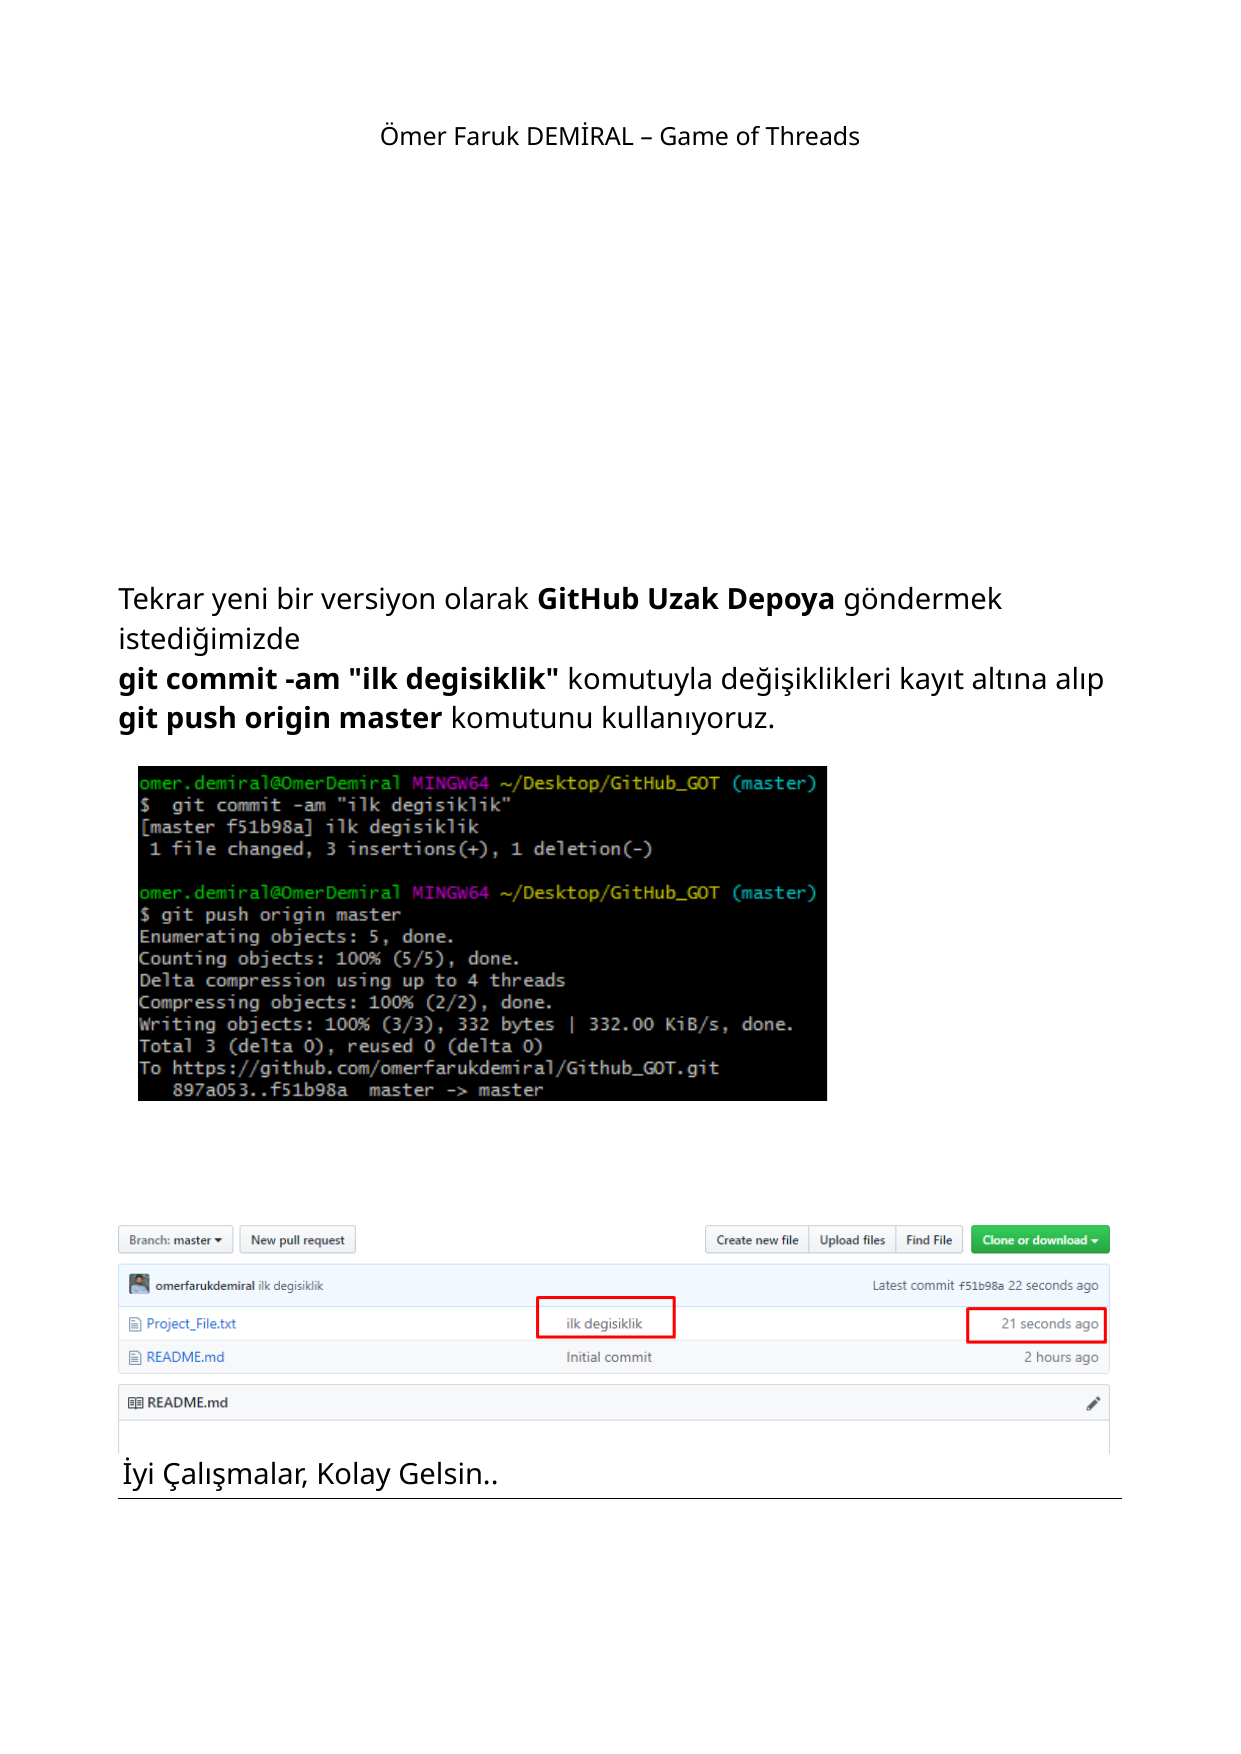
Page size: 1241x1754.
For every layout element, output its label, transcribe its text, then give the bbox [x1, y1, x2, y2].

text git commit -am "ilk degisiklik" komutuyla değişiklikleri kayıt altına alıp git push origin master komutunu kullanıyoruz. [118, 658, 1122, 737]
picture [113, 1215, 1118, 1454]
picture [138, 766, 828, 1101]
text İyi Çalışmalar, Kolay Gelsin.. [118, 1180, 1122, 1498]
text Tekrar yeni bir versiyon olarak GitHub Uzak Depoya göndermek istediğimizde [118, 578, 1122, 658]
